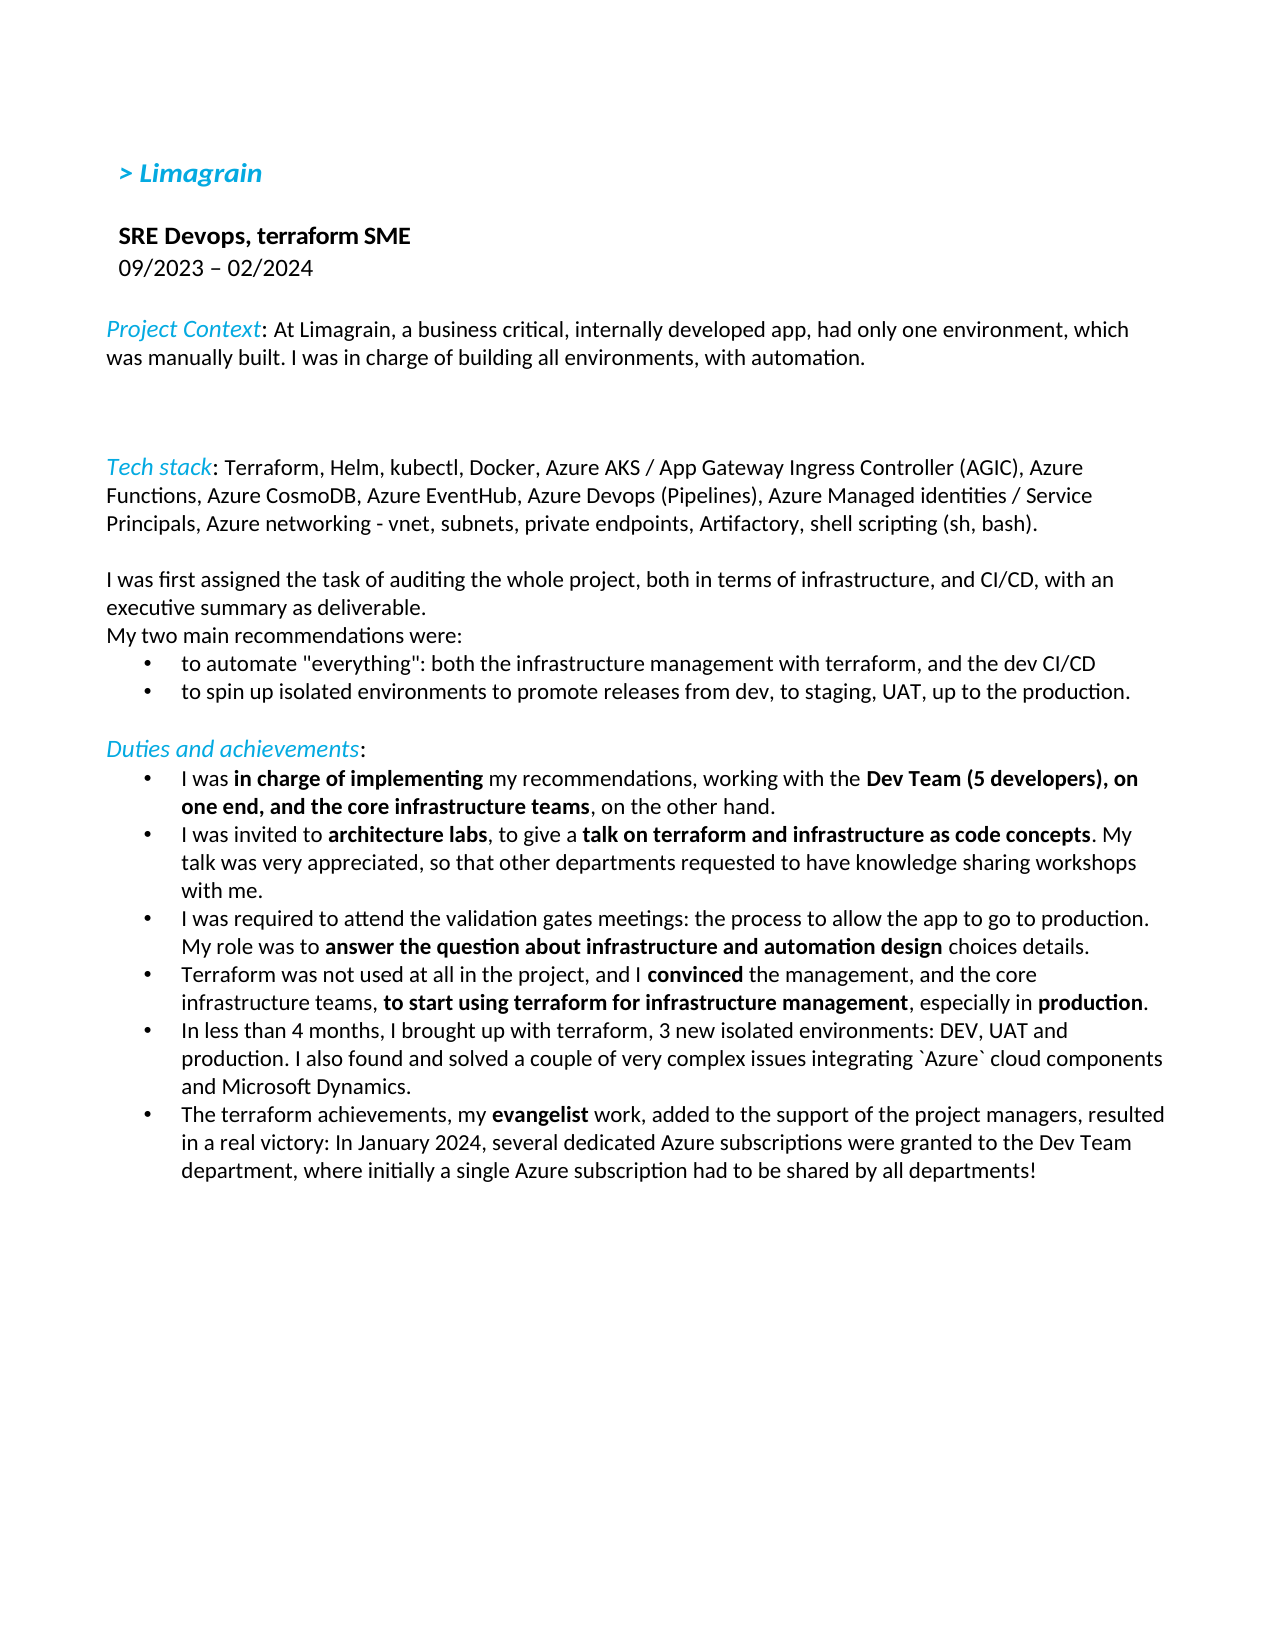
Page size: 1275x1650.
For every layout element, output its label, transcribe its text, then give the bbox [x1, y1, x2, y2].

text SRE Devops, terraform SME [118, 220, 1169, 251]
list The terraform achievements, my evangelist work, added to the support of the project managers, resulted in a real victory: In January 2024, several dedicated Azure subscriptions were granted to the Dev Team department, where initially a single Azure subscription had to be shared by all departments! [144, 1100, 1169, 1184]
list In less than 4 months, I brought up with terraform, 3 new isolated environments: DEV, UAT and production. I also found and solved a couple of very complex issues integrating `Azure` cloud components and Microsoft Dynamics. [144, 1016, 1169, 1100]
list to automate "everything": both the infrastructure management with terraform, and the dev CI/CD [144, 649, 1169, 677]
text Tech stack: Terraform, Helm, kubectl, Docker, Azure AKS / App Gateway Ingress Controller (AGIC), Azure Functions, Azure CosmoDB, Azure EventHub, Azure Devops (Pipelines), Azure Managed identities / Service Principals, Azure networking - vnet, subnets, private endpoints, Artifactory, shell scripting (sh, bash). [106, 451, 1169, 537]
text My two main recommendations were: [106, 621, 1169, 649]
list I was in charge of implementing my recommendations, working with the Dev Team (5 developers), on one end, and the core infrastructure teams, on the other hand. [144, 764, 1169, 820]
list I was invited to architecture labs, to give a talk on terraform and infrastructure as code concepts. My talk was very appreciated, so that other departments requested to have knowledge sharing workshops with me. [144, 820, 1169, 904]
text Duties and achievements: [106, 733, 1169, 764]
text 09/2023 – 02/2024 [118, 252, 1169, 282]
text Project Context: At Limagrain, a business critical, internally developed app, had only one environment, which was manually built. I was in charge of building all environments, with automation. [106, 313, 1169, 372]
subtitle > Limagrain [118, 156, 1169, 189]
text I was first assigned the task of auditing the whole project, both in terms of infrastructure, and CI/CD, with an executive summary as deliverable. [106, 565, 1169, 621]
list I was required to attend the validation gates meetings: the process to allow the app to go to production. My role was to answer the question about infrastructure and automation design choices details. [144, 904, 1169, 960]
list to spin up isolated environments to promote releases from dev, to staging, UAT, up to the production. [144, 677, 1169, 705]
list Terraform was not used at all in the project, and I convinced the management, and the core infrastructure teams, to start using terraform for infrastructure management, especially in production. [144, 960, 1169, 1016]
